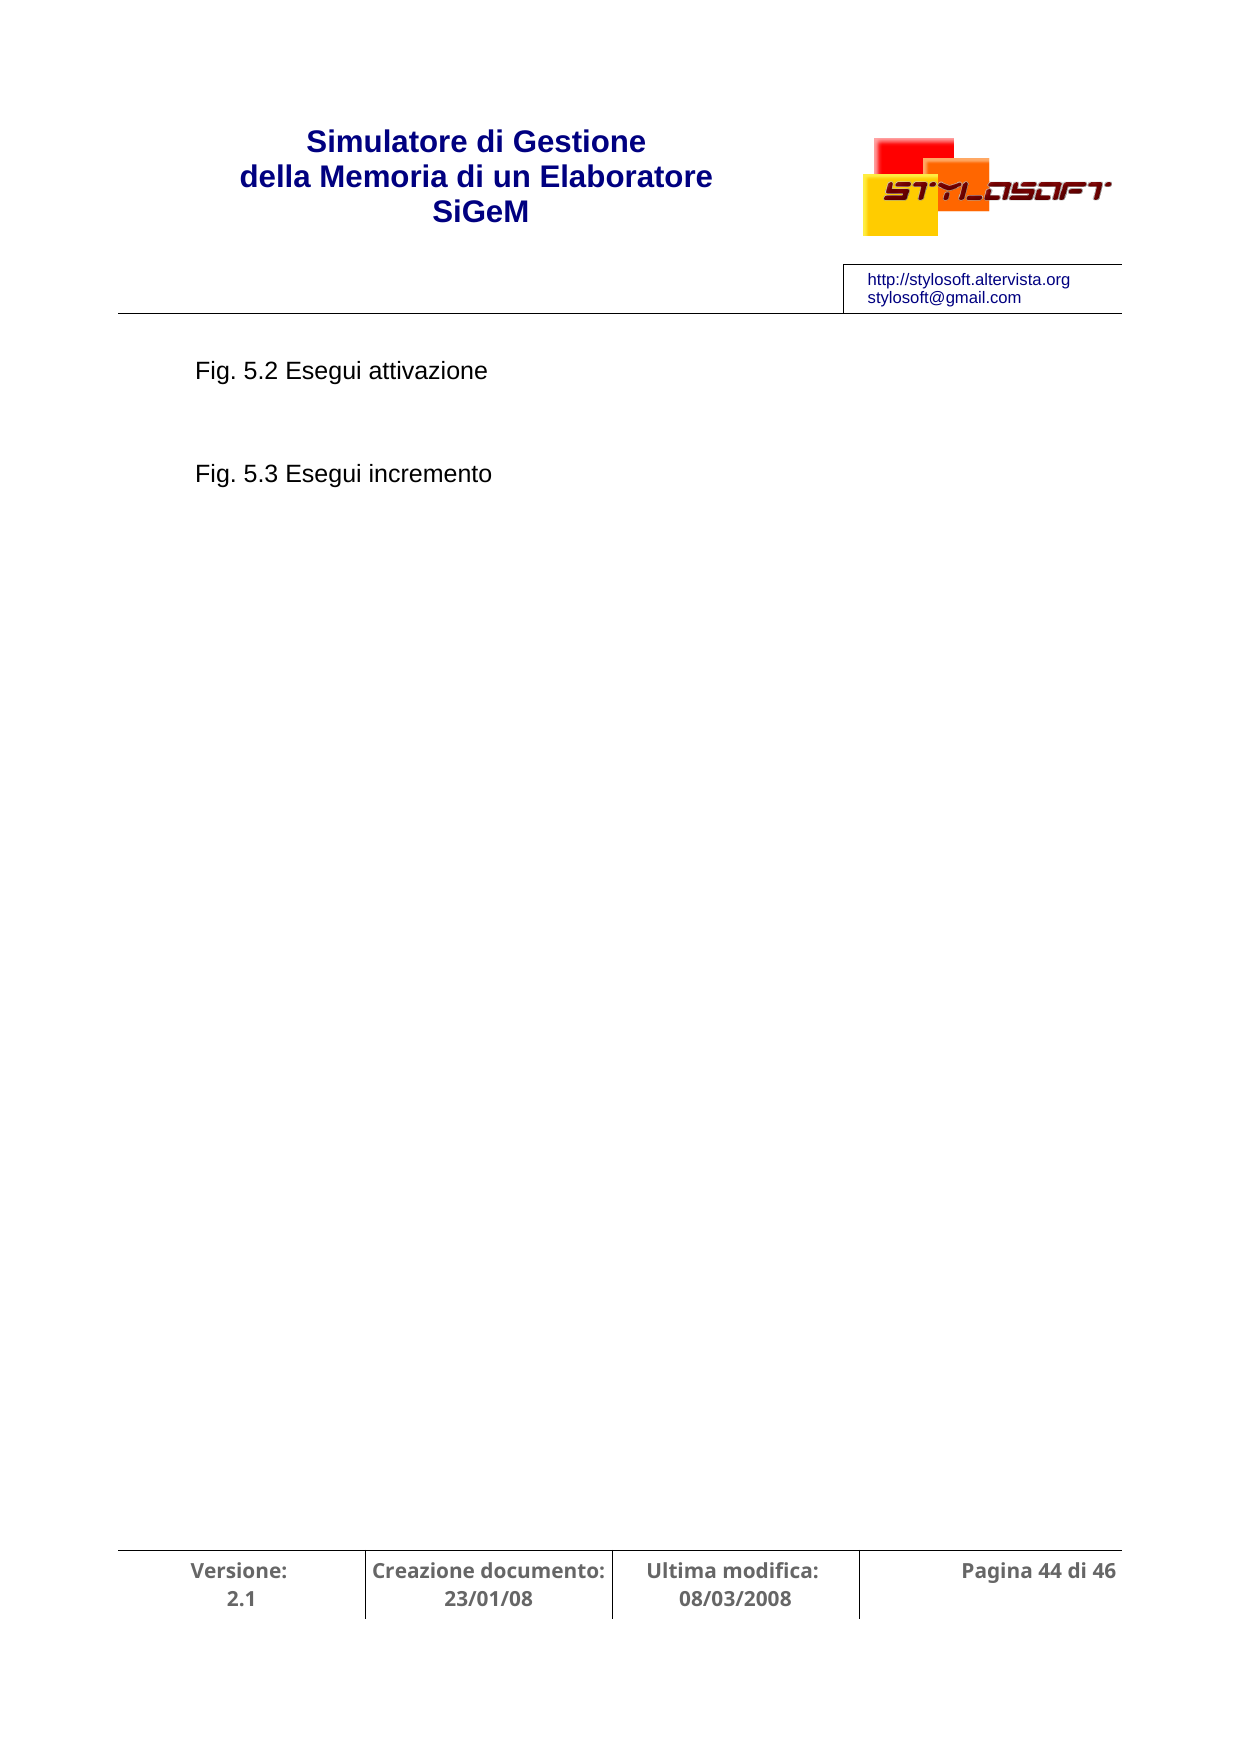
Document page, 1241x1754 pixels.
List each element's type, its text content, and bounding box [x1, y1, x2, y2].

text Fig. 5.3 Esegui incremento [136, 459, 1104, 487]
text Fig. 5.2 Esegui attivazione [136, 357, 1104, 384]
picture [848, 123, 1117, 247]
